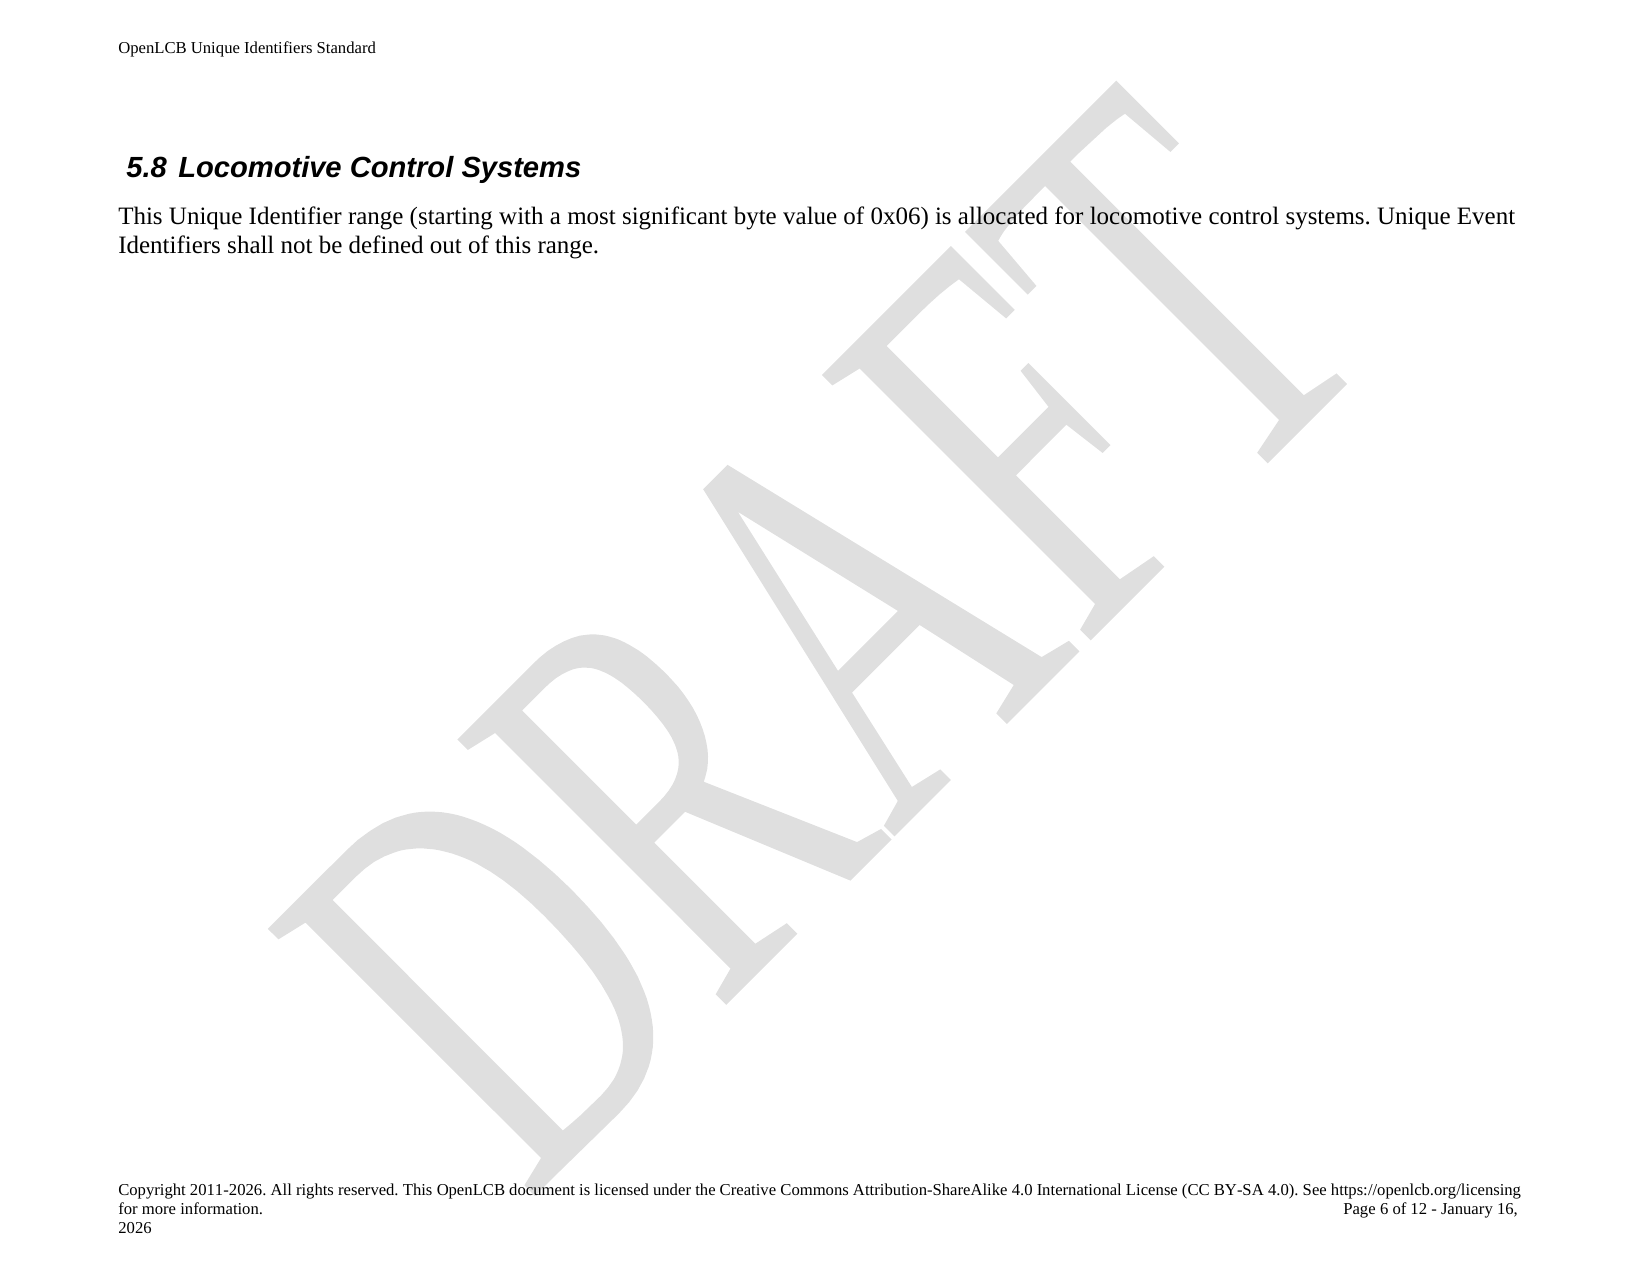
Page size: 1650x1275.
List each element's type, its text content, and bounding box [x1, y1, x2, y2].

subtitle [1071, 150, 1532, 183]
subtitle Locomotive Control Systems [118, 150, 1045, 183]
text This Unique Identifier range (starting with a most significant byte value of 0x06) is allocated for locomotive control systems. Unique Event Identifiers shall not be defined out of this range. [999, 201, 1117, 259]
text This Unique Identifier range (starting with a most significant byte value of 0x06) is allocated for locomotive control systems. Unique Event Identifiers shall not be defined out of this range. [118, 201, 994, 259]
text This Unique Identifier range (starting with a most significant byte value of 0x06) is allocated for locomotive control systems. Unique Event Identifiers shall not be defined out of this range. [1111, 201, 1532, 259]
